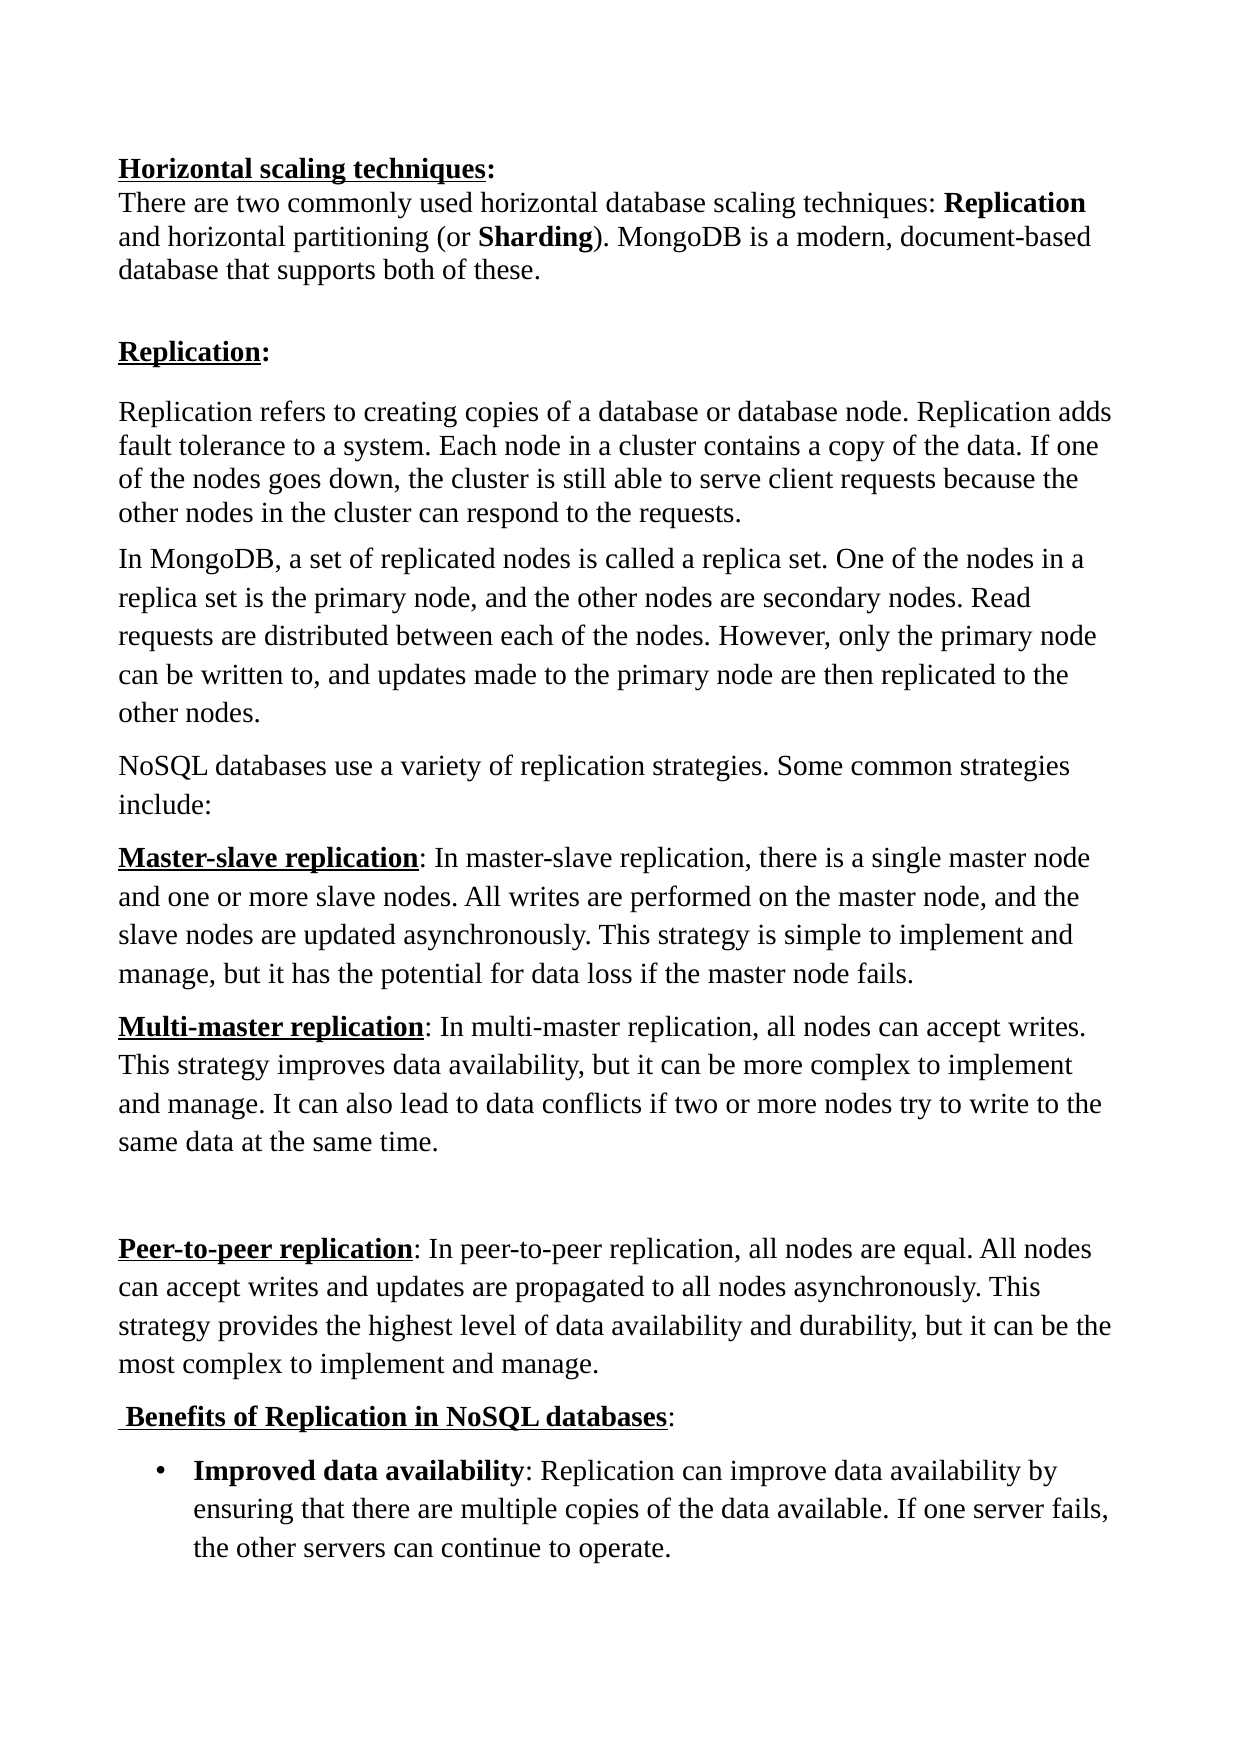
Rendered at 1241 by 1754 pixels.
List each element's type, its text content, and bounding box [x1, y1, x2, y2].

text In MongoDB, a set of replicated nodes is called a replica set. One of the nodes in a replica set is the primary node, and the other nodes are secondary nodes. Read requests are distributed between each of the nodes. However, only the primary node can be written to, and updates made to the primary node are then replicated to the other nodes. [118, 541, 1122, 729]
text Master-slave replication: In master-slave replication, there is a single master node and one or more slave nodes. All writes are performed on the master node, and the slave nodes are updated asynchronously. This strategy is simple to implement and manage, but it has the potential for data loss if the master node fails. [118, 840, 1122, 989]
text NoSQL databases use a variety of replication strategies. Some common strategies include: [118, 748, 1122, 821]
text Multi-master replication: In multi-master replication, all nodes can accept writes. This strategy improves data availability, but it can be more complex to implement and manage. It can also lead to data conflicts if two or more nodes try to write to the same data at the same time. [118, 1009, 1122, 1158]
text Horizontal scaling techniques: [118, 152, 1122, 185]
text There are two commonly used horizontal database scaling techniques: Replication and horizontal partitioning (or Sharding). MongoDB is a modern, document-based database that supports both of these. [118, 185, 1122, 286]
subtitle Replication: [118, 334, 1122, 367]
text Benefits of Replication in NoSQL databases: [118, 1399, 1122, 1433]
subtitle Replication refers to creating copies of a database or database node. Replication adds fault tolerance to a system. Each node in a cluster contains a copy of the data. If one of the nodes goes down, the cluster is still able to serve client requests because the other nodes in the cluster can respond to the requests. [118, 394, 1122, 529]
text Peer-to-peer replication: In peer-to-peer replication, all nodes are equal. All nodes can accept writes and updates are propagated to all nodes asynchronously. This strategy provides the highest level of data availability and durability, but it can be the most complex to implement and manage. [118, 1231, 1122, 1380]
list Improved data availability: Replication can improve data availability by ensuring that there are multiple copies of the data available. If one server fails, the other servers can continue to operate. [156, 1453, 1122, 1563]
